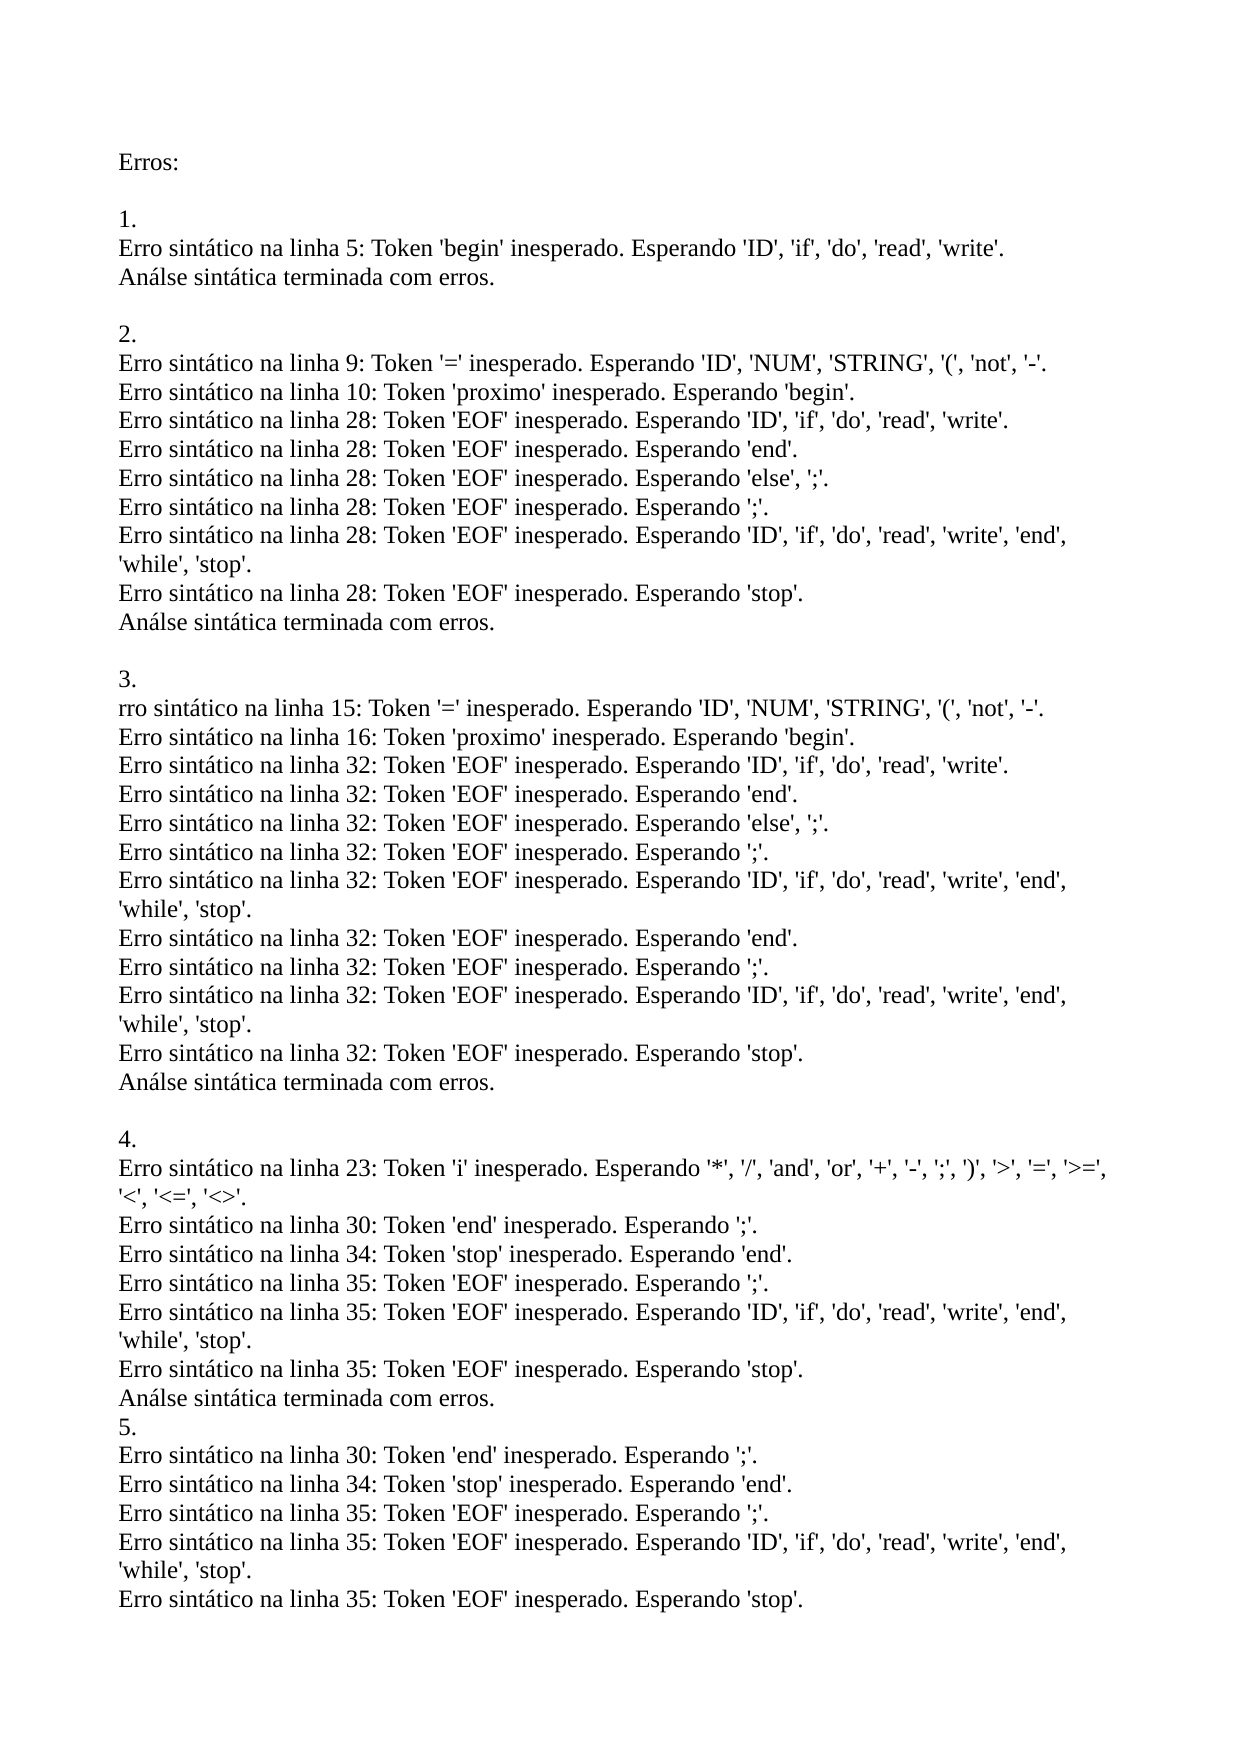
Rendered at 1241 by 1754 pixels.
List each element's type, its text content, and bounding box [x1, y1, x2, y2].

text 2. [118, 319, 1122, 348]
text Erro sintático na linha 35: Token 'EOF' inesperado. Esperando 'stop'. [118, 1584, 1122, 1613]
text Erro sintático na linha 35: Token 'EOF' inesperado. Esperando 'ID', 'if', 'do', 'read', 'write', 'end', 'while', 'stop'. [118, 1527, 1122, 1584]
text Análse sintática terminada com erros. [118, 607, 1122, 636]
text Erro sintático na linha 30: Token 'end' inesperado. Esperando ';'. [118, 1441, 1122, 1469]
text Erro sintático na linha 16: Token 'proximo' inesperado. Esperando 'begin'. [118, 722, 1122, 751]
text Erro sintático na linha 28: Token 'EOF' inesperado. Esperando ';'. [118, 492, 1122, 521]
text Erro sintático na linha 10: Token 'proximo' inesperado. Esperando 'begin'. [118, 377, 1122, 406]
text Erro sintático na linha 34: Token 'stop' inesperado. Esperando 'end'. [118, 1469, 1122, 1498]
text Erro sintático na linha 32: Token 'EOF' inesperado. Esperando 'else', ';'. [118, 808, 1122, 837]
text rro sintático na linha 15: Token '=' inesperado. Esperando 'ID', 'NUM', 'STRING', '(', 'not', '-'. [118, 693, 1122, 722]
text Erro sintático na linha 9: Token '=' inesperado. Esperando 'ID', 'NUM', 'STRING', '(', 'not', '-'. [118, 348, 1122, 377]
text 4. [118, 1124, 1122, 1153]
text Análse sintática terminada com erros. [118, 1067, 1122, 1096]
text Erro sintático na linha 35: Token 'EOF' inesperado. Esperando ';'. [118, 1498, 1122, 1527]
text Erro sintático na linha 32: Token 'EOF' inesperado. Esperando ';'. [118, 952, 1122, 981]
text Erro sintático na linha 35: Token 'EOF' inesperado. Esperando 'ID', 'if', 'do', 'read', 'write', 'end', 'while', 'stop'. [118, 1297, 1122, 1354]
text Erro sintático na linha 32: Token 'EOF' inesperado. Esperando ';'. [118, 837, 1122, 866]
text Erro sintático na linha 32: Token 'EOF' inesperado. Esperando 'ID', 'if', 'do', 'read', 'write'. [118, 751, 1122, 779]
text Erro sintático na linha 28: Token 'EOF' inesperado. Esperando 'stop'. [118, 578, 1122, 607]
text Erro sintático na linha 32: Token 'EOF' inesperado. Esperando 'ID', 'if', 'do', 'read', 'write', 'end', 'while', 'stop'. [118, 866, 1122, 923]
text Erros: [118, 147, 1122, 176]
text Erro sintático na linha 32: Token 'EOF' inesperado. Esperando 'end'. [118, 923, 1122, 952]
text Erro sintático na linha 35: Token 'EOF' inesperado. Esperando 'stop'. [118, 1354, 1122, 1383]
text Erro sintático na linha 34: Token 'stop' inesperado. Esperando 'end'. [118, 1239, 1122, 1268]
text Erro sintático na linha 32: Token 'EOF' inesperado. Esperando 'ID', 'if', 'do', 'read', 'write', 'end', 'while', 'stop'. [118, 981, 1122, 1038]
text 5. [118, 1412, 1122, 1441]
text 3. [118, 664, 1122, 693]
text Erro sintático na linha 23: Token 'i' inesperado. Esperando '*', '/', 'and', 'or', '+', '-', ';', ')', '>', '=', '>=', '<', '<=', '<>'. [118, 1153, 1122, 1211]
text Análse sintática terminada com erros. [118, 262, 1122, 291]
text Erro sintático na linha 32: Token 'EOF' inesperado. Esperando 'end'. [118, 779, 1122, 808]
text Erro sintático na linha 28: Token 'EOF' inesperado. Esperando 'end'. [118, 434, 1122, 463]
text Erro sintático na linha 28: Token 'EOF' inesperado. Esperando 'else', ';'. [118, 463, 1122, 492]
text Erro sintático na linha 28: Token 'EOF' inesperado. Esperando 'ID', 'if', 'do', 'read', 'write', 'end', 'while', 'stop'. [118, 521, 1122, 578]
text Erro sintático na linha 5: Token 'begin' inesperado. Esperando 'ID', 'if', 'do', 'read', 'write'. [118, 233, 1122, 262]
text Erro sintático na linha 35: Token 'EOF' inesperado. Esperando ';'. [118, 1268, 1122, 1297]
text 1. [118, 204, 1122, 233]
text Análse sintática terminada com erros. [118, 1383, 1122, 1412]
text Erro sintático na linha 32: Token 'EOF' inesperado. Esperando 'stop'. [118, 1038, 1122, 1067]
text Erro sintático na linha 30: Token 'end' inesperado. Esperando ';'. [118, 1211, 1122, 1239]
text Erro sintático na linha 28: Token 'EOF' inesperado. Esperando 'ID', 'if', 'do', 'read', 'write'. [118, 406, 1122, 434]
